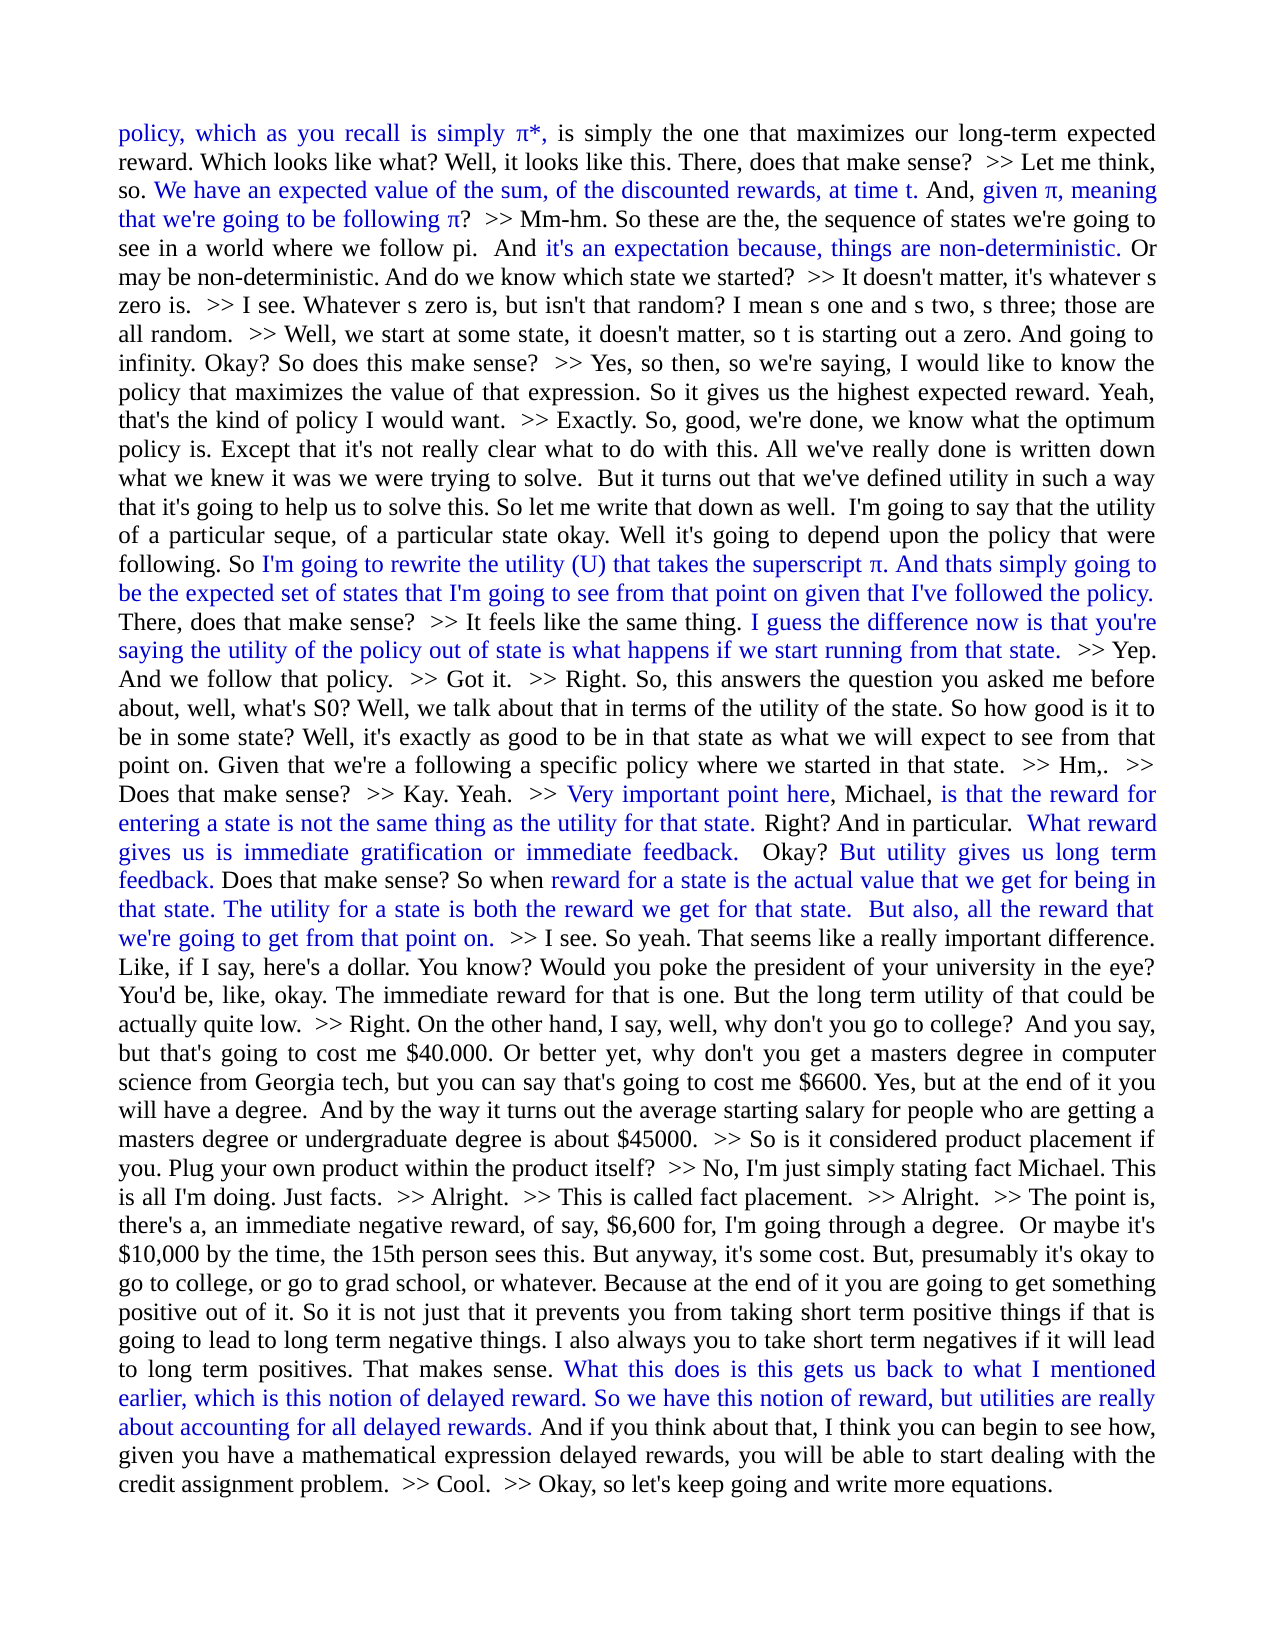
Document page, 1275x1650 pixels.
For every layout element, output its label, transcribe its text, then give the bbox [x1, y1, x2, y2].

text policy, which as you recall is simply π*, is simply the one that maximizes our long-term expected reward. Which looks like what? Well, it looks like this. There, does that make sense? >> Let me think, so. We have an expected value of the sum, of the discounted rewards, at time t. And, given π, meaning that we're going to be following π? >> Mm-hm. So these are the, the sequence of states we're going to see in a world where we follow pi. And it's an expectation because, things are non-deterministic. Or may be non-deterministic. And do we know which state we started? >> It doesn't matter, it's whatever s zero is. >> I see. Whatever s zero is, but isn't that random? I mean s one and s two, s three; those are all random. >> Well, we start at some state, it doesn't matter, so t is starting out a zero. And going to infinity. Okay? So does this make sense? >> Yes, so then, so we're saying, I would like to know the policy that maximizes the value of that expression. So it gives us the highest expected reward. Yeah, that's the kind of policy I would want. >> Exactly. So, good, we're done, we know what the optimum policy is. Except that it's not really clear what to do with this. All we've really done is written down what we knew it was we were trying to solve. But it turns out that we've defined utility in such a way that it's going to help us to solve this. So let me write that down as well. I'm going to say that the utility of a particular seque, of a particular state okay. Well it's going to depend upon the policy that were following. So I'm going to rewrite the utility (U) that takes the superscript π. And thats simply going to be the expected set of states that I'm going to see from that point on given that I've followed the policy. There, does that make sense? >> It feels like the same thing. I guess the difference now is that you're saying the utility of the policy out of state is what happens if we start running from that state. >> Yep. And we follow that policy. >> Got it. >> Right. So, this answers the question you asked me before about, well, what's S0? Well, we talk about that in terms of the utility of the state. So how good is it to be in some state? Well, it's exactly as good to be in that state as what we will expect to see from that point on. Given that we're a following a specific policy where we started in that state. >> Hm,. >> Does that make sense? >> Kay. Yeah. >> Very important point here, Michael, is that the reward for entering a state is not the same thing as the utility for that state. Right? And in particular. What reward gives us is immediate gratification or immediate feedback. Okay? But utility gives us long term feedback. Does that make sense? So when reward for a state is the actual value that we get for being in that state. The utility for a state is both the reward we get for that state. But also, all the reward that we're going to get from that point on. >> I see. So yeah. That seems like a really important difference. Like, if I say, here's a dollar. You know? Would you poke the president of your university in the eye? You'd be, like, okay. The immediate reward for that is one. But the long term utility of that could be actually quite low. >> Right. On the other hand, I say, well, why don't you go to college? And you say, but that's going to cost me $40.000. Or better yet, why don't you get a masters degree in computer science from Georgia tech, but you can say that's going to cost me $6600. Yes, but at the end of it you will have a degree. And by the way it turns out the average starting salary for people who are getting a masters degree or undergraduate degree is about $45000. >> So is it considered product placement if you. Plug your own product within the product itself? >> No, I'm just simply stating fact Michael. This is all I'm doing. Just facts. >> Alright. >> This is called fact placement. >> Alright. >> The point is, there's a, an immediate negative reward, of say, $6,600 for, I'm going through a degree. Or maybe it's $10,000 by the time, the 15th person sees this. But anyway, it's some cost. But, presumably it's okay to go to college, or go to grad school, or whatever. Because at the end of it you are going to get something positive out of it. So it is not just that it prevents you from taking short term positive things if that is going to lead to long term negative things. I also always you to take short term negatives if it will lead to long term positives. That makes sense. What this does is this gets us back to what I mentioned earlier, which is this notion of delayed reward. So we have this notion of reward, but utilities are really about accounting for all delayed rewards. And if you think about that, I think you can begin to see how, given you have a mathematical expression delayed rewards, you will be able to start dealing with the credit assignment problem. >> Cool. >> Okay, so let's keep going and write more equations. [118, 118, 1157, 1498]
